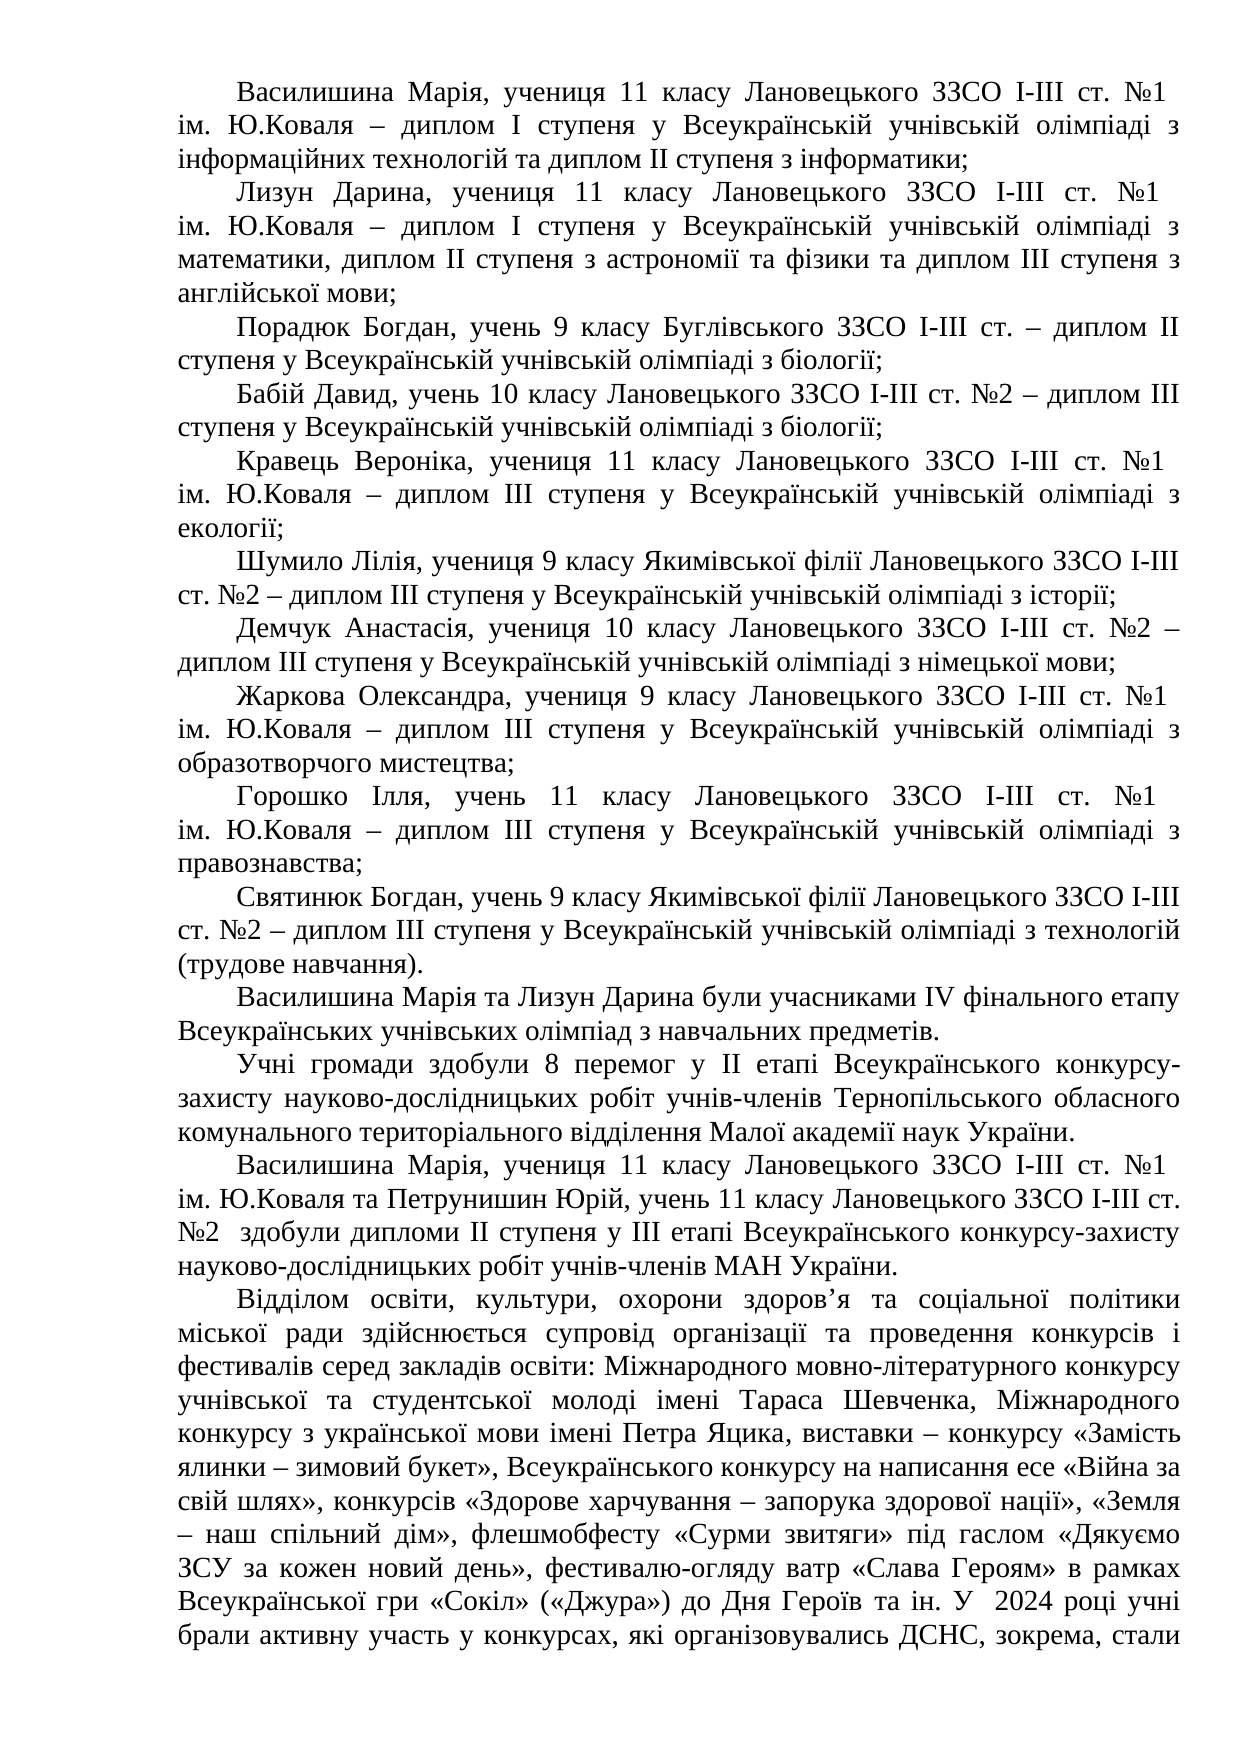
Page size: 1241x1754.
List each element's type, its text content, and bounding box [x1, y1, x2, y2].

text Василишина Марія та Лизун Дарина були учасниками IV фінального етапу Всеукраїнських учнівських олімпіад з навчальних предметів. [177, 979, 1181, 1047]
text Василишина Марія, учениця 11 класу Лановецького ЗЗСО І-ІІІ ст. №1 ім. Ю.Коваля – диплом І ступеня у Всеукраїнській учнівській олімпіаді з інформаційних технологій та диплом ІІ ступеня з інформатики; [177, 74, 1181, 174]
text Порадюк Богдан, учень 9 класу Буглівського ЗЗСО І-ІІІ ст. – диплом ІІ ступеня у Всеукраїнській учнівській олімпіаді з біології; [177, 309, 1181, 376]
text Лизун Дарина, учениця 11 класу Лановецького ЗЗСО І-ІІІ ст. №1 ім. Ю.Коваля – диплом І ступеня у Всеукраїнській учнівській олімпіаді з математики, диплом ІІ ступеня з астрономії та фізики та диплом ІІІ ступеня з англійської мови; [177, 174, 1181, 309]
text Жаркова Олександра, учениця 9 класу Лановецького ЗЗСО І-ІІІ ст. №1 ім. Ю.Коваля – диплом ІІІ ступеня у Всеукраїнській учнівській олімпіаді з образотворчого мистецтва; [177, 678, 1181, 778]
text Шумило Лілія, учениця 9 класу Якимівської філії Лановецького ЗЗСО І-ІІІ ст. №2 – диплом ІІІ ступеня у Всеукраїнській учнівській олімпіаді з історії; [177, 543, 1181, 611]
text Демчук Анастасія, учениця 10 класу Лановецького ЗЗСО І-ІІІ ст. №2 – диплом ІІІ ступеня у Всеукраїнській учнівській олімпіаді з німецької мови; [177, 611, 1181, 678]
text Учні громади здобули 8 перемог у ІІ етапі Всеукраїнського конкурсу-захисту науково-дослідницьких робіт учнів-членів Тернопільського обласного комунального територіального відділення Малої академії наук України. [177, 1047, 1181, 1147]
text Горошко Ілля, учень 11 класу Лановецького ЗЗСО І-ІІІ ст. №1 ім. Ю.Коваля – диплом ІІІ ступеня у Всеукраїнській учнівській олімпіаді з правознавства; [177, 778, 1181, 879]
text Відділом освіти, культури, охорони здоров’я та соціальної політики міської ради здійснюється супровід організації та проведення конкурсів і фестивалів серед закладів освіти: Міжнародного мовно-літературного конкурсу учнівської та студентської молоді імені Тараса Шевченка, Міжнародного конкурсу з української мови імені Петра Яцика, виставки – конкурсу «Замість ялинки – зимовий букет», Всеукраїнського конкурсу на написання есе «Війна за свій шлях», конкурсів «Здорове харчування – запорука здорової нації», «Земля – наш спільний дім», флешмобфесту «Сурми звитяги» під гаслом «Дякуємо ЗСУ за кожен новий день», фестивалю-огляду ватр «Слава Героям» в рамках Всеукраїнської гри «Сокіл» («Джура») до Дня Героїв та ін. У 2024 році учні брали активну участь у конкурсах, які організовувались ДСНС, зокрема, стали [177, 1281, 1181, 1650]
text Святинюк Богдан, учень 9 класу Якимівської філії Лановецького ЗЗСО І-ІІІ ст. №2 – диплом ІІІ ступеня у Всеукраїнській учнівській олімпіаді з технологій (трудове навчання). [177, 879, 1181, 979]
text Кравець Вероніка, учениця 11 класу Лановецького ЗЗСО І-ІІІ ст. №1 ім. Ю.Коваля – диплом ІІІ ступеня у Всеукраїнській учнівській олімпіаді з екології; [177, 443, 1181, 543]
text Василишина Марія, учениця 11 класу Лановецького ЗЗСО І-ІІІ ст. №1 ім. Ю.Коваля та Петрунишин Юрій, учень 11 класу Лановецького ЗЗСО І-ІІІ ст. №2 здобули дипломи ІІ ступеня у ІІІ етапі Всеукраїнського конкурсу-захисту науково-дослідницьких робіт учнів-членів МАН України. [177, 1147, 1181, 1281]
text Бабій Давид, учень 10 класу Лановецького ЗЗСО І-ІІІ ст. №2 – диплом ІІІ ступеня у Всеукраїнській учнівській олімпіаді з біології; [177, 376, 1181, 443]
